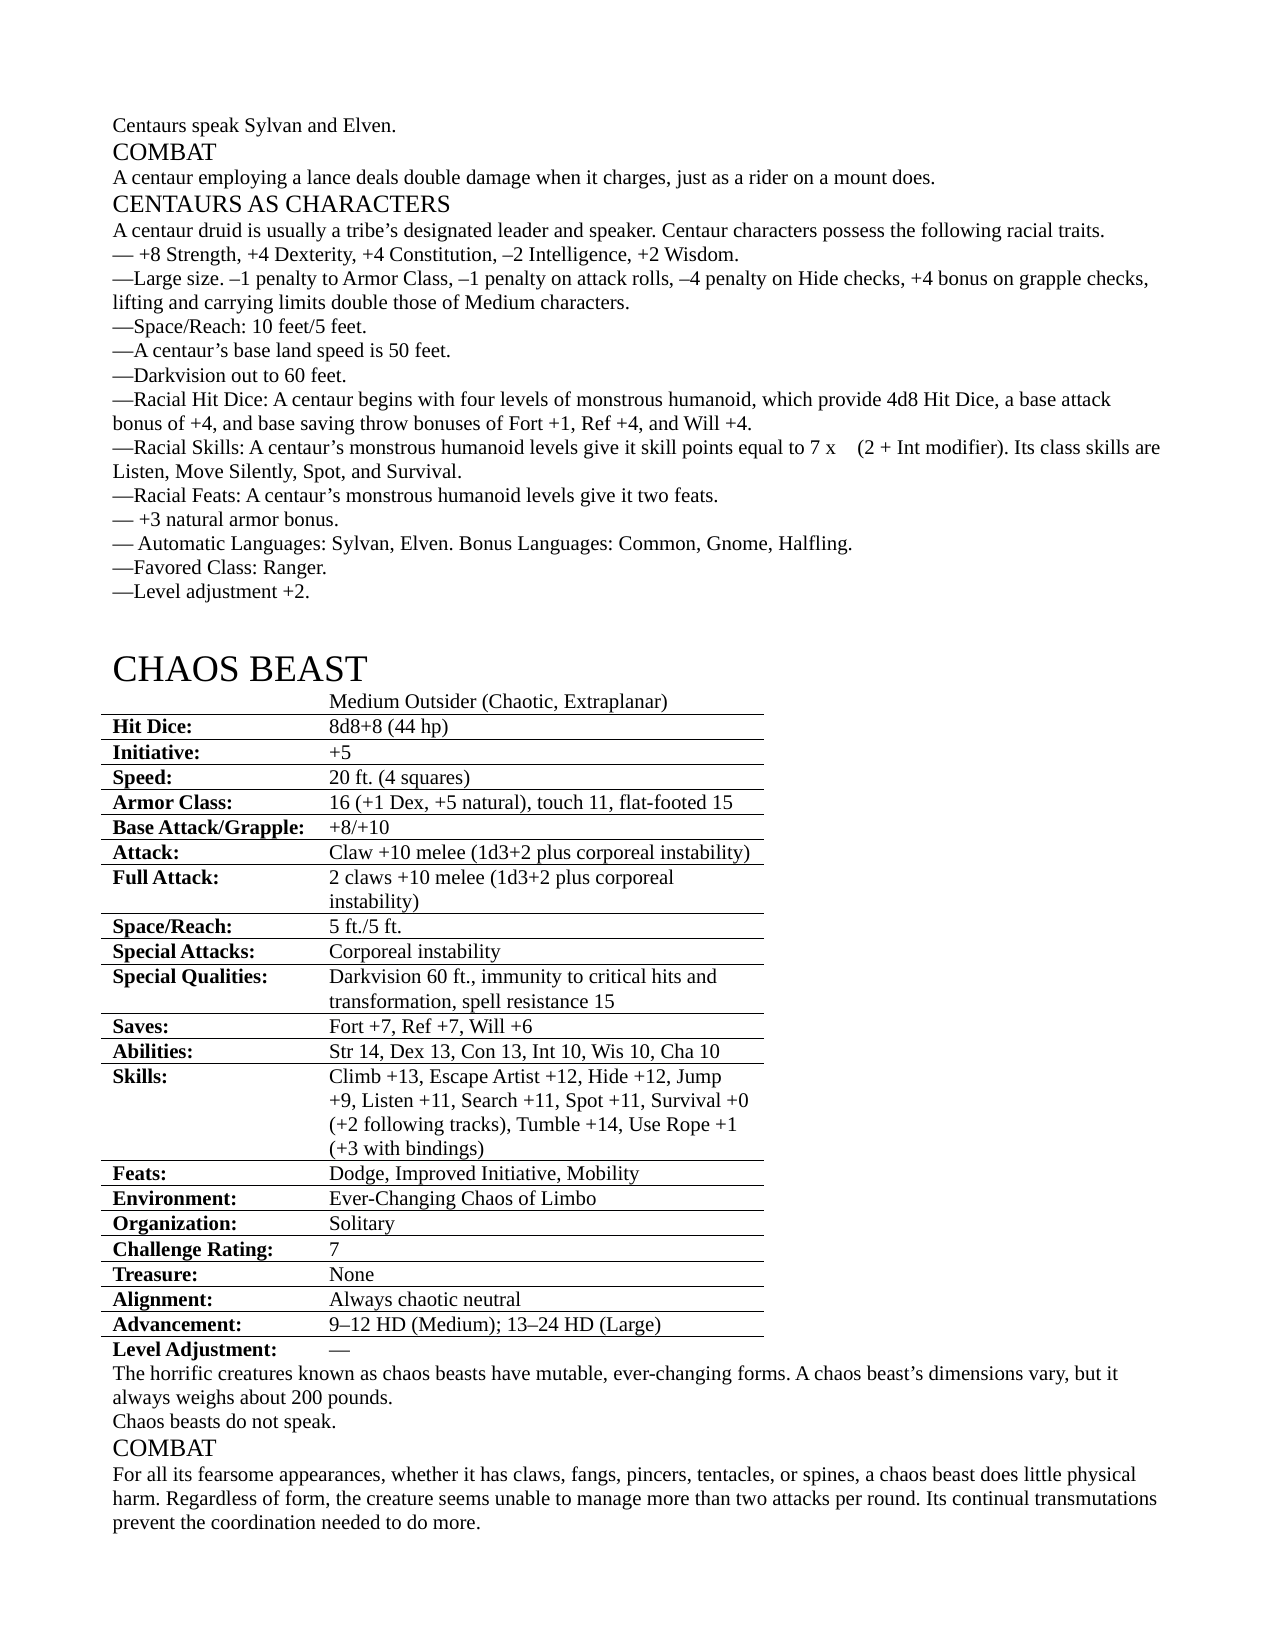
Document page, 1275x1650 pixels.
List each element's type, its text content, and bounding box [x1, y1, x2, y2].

table_cell Darkvision 60 ft., immunity to critical hits and transformation, spell resistance 15 [318, 965, 763, 1013]
table_cell Climb +13, Escape Artist +12, Hide +12, Jump +9, Listen +11, Search +11, Spot +11, Survival +0 (+2 following tracks), Tumble +14, Use Rope +1 (+3 with bindings) [318, 1064, 763, 1160]
table_cell 20 ft. (4 squares) [318, 765, 763, 789]
table_cell Level Adjustment: [101, 1337, 318, 1361]
table_cell Challenge Rating: [101, 1236, 318, 1261]
table_cell Alignment: [101, 1287, 318, 1311]
table_cell Initiative: [101, 740, 318, 764]
table_cell Str 14, Dex 13, Con 13, Int 10, Wis 10, Cha 10 [318, 1039, 763, 1063]
table_cell — [318, 1337, 763, 1361]
table_cell Treasure: [101, 1262, 318, 1286]
table_cell Corporeal instability [318, 939, 763, 963]
text — Automatic Languages: Sylvan, Elven. Bonus Languages: Common, Gnome, Halfling. [112, 531, 1162, 555]
table_cell Abilities: [101, 1039, 318, 1063]
text —Racial Feats: A centaur’s monstrous humanoid levels give it two feats. [112, 483, 1162, 507]
table_cell 16 (+1 Dex, +5 natural), touch 11, flat-footed 15 [318, 790, 763, 814]
table_header [101, 689, 318, 713]
table_cell Skills: [101, 1064, 318, 1160]
table_cell Dodge, Improved Initiative, Mobility [318, 1161, 763, 1185]
text For all its fearsome appearances, whether it has claws, fangs, pincers, tentacles, or spines, a chaos beast does little physical harm. Regardless of form, the creature seems unable to manage more than two attacks per round. Its continual transmutations prevent the coordination needed to do more. [112, 1462, 1162, 1534]
table_cell 2 claws +10 melee (1d3+2 plus corporeal instability) [318, 865, 763, 913]
table_cell Organization: [101, 1211, 318, 1235]
table_cell 8d8+8 (44 hp) [318, 715, 763, 738]
table_cell Armor Class: [101, 790, 318, 814]
table_cell +5 [318, 740, 763, 764]
table_cell Environment: [101, 1186, 318, 1210]
table_cell Saves: [101, 1014, 318, 1038]
text — +8 Strength, +4 Dexterity, +4 Constitution, –2 Intelligence, +2 Wisdom. [112, 242, 1162, 266]
text —Darkvision out to 60 feet. [112, 362, 1162, 387]
table_cell Special Qualities: [101, 965, 318, 1013]
text Chaos beasts do not speak. [112, 1409, 1162, 1433]
text —Favored Class: Ranger. [112, 555, 1162, 579]
table_cell Attack: [101, 840, 318, 864]
table_cell Speed: [101, 765, 318, 789]
text Centaurs speak Sylvan and Elven. [112, 112, 1162, 137]
text CENTAURS AS CHARACTERS [112, 189, 1162, 218]
text —Large size. –1 penalty to Armor Class, –1 penalty on attack rolls, –4 penalty on Hide checks, +4 bonus on grapple checks, lifting and carrying limits double those of Medium characters. [112, 266, 1162, 314]
table_cell None [318, 1262, 763, 1286]
table_cell 9–12 HD (Medium); 13–24 HD (Large) [318, 1312, 763, 1336]
table_cell +8/+10 [318, 815, 763, 839]
text — +3 natural armor bonus. [112, 507, 1162, 531]
table_cell Special Attacks: [101, 939, 318, 963]
table_header Medium Outsider (Chaotic, Extraplanar) [318, 689, 763, 713]
table_cell Space/Reach: [101, 914, 318, 938]
text A centaur druid is usually a tribe’s designated leader and speaker. Centaur characters possess the following racial traits. [112, 218, 1162, 242]
text —Space/Reach: 10 feet/5 feet. [112, 314, 1162, 338]
text COMBAT [112, 1433, 1162, 1462]
table_cell Base Attack/Grapple: [101, 815, 318, 839]
text A centaur employing a lance deals double damage when it charges, just as a rider on a mount does. [112, 165, 1162, 189]
table_cell 5 ft./5 ft. [318, 914, 763, 938]
table_cell 7 [318, 1236, 763, 1261]
table_cell Hit Dice: [101, 715, 318, 738]
table_cell Feats: [101, 1161, 318, 1185]
table_cell Always chaotic neutral [318, 1287, 763, 1311]
text —Racial Hit Dice: A centaur begins with four levels of monstrous humanoid, which provide 4d8 Hit Dice, a base attack bonus of +4, and base saving throw bonuses of Fort +1, Ref +4, and Will +4. [112, 387, 1162, 435]
text COMBAT [112, 137, 1162, 165]
text The horrific creatures known as chaos beasts have mutable, ever-changing forms. A chaos beast’s dimensions vary, but it always weighs about 200 pounds. [112, 1361, 1162, 1409]
text —Racial Skills: A centaur’s monstrous humanoid levels give it skill points equal to 7 x (2 + Int modifier). Its class skills are Listen, Move Silently, Spot, and Survival. [112, 435, 1162, 483]
table_cell Advancement: [101, 1312, 318, 1336]
text —Level adjustment +2. [112, 579, 1162, 603]
table_cell Fort +7, Ref +7, Will +6 [318, 1014, 763, 1038]
table_cell Ever-Changing Chaos of Limbo [318, 1186, 763, 1210]
text —A centaur’s base land speed is 50 feet. [112, 338, 1162, 362]
text CHAOS BEAST [112, 646, 1162, 689]
table_cell Full Attack: [101, 865, 318, 913]
table_cell Claw +10 melee (1d3+2 plus corporeal instability) [318, 840, 763, 864]
table_cell Solitary [318, 1211, 763, 1235]
